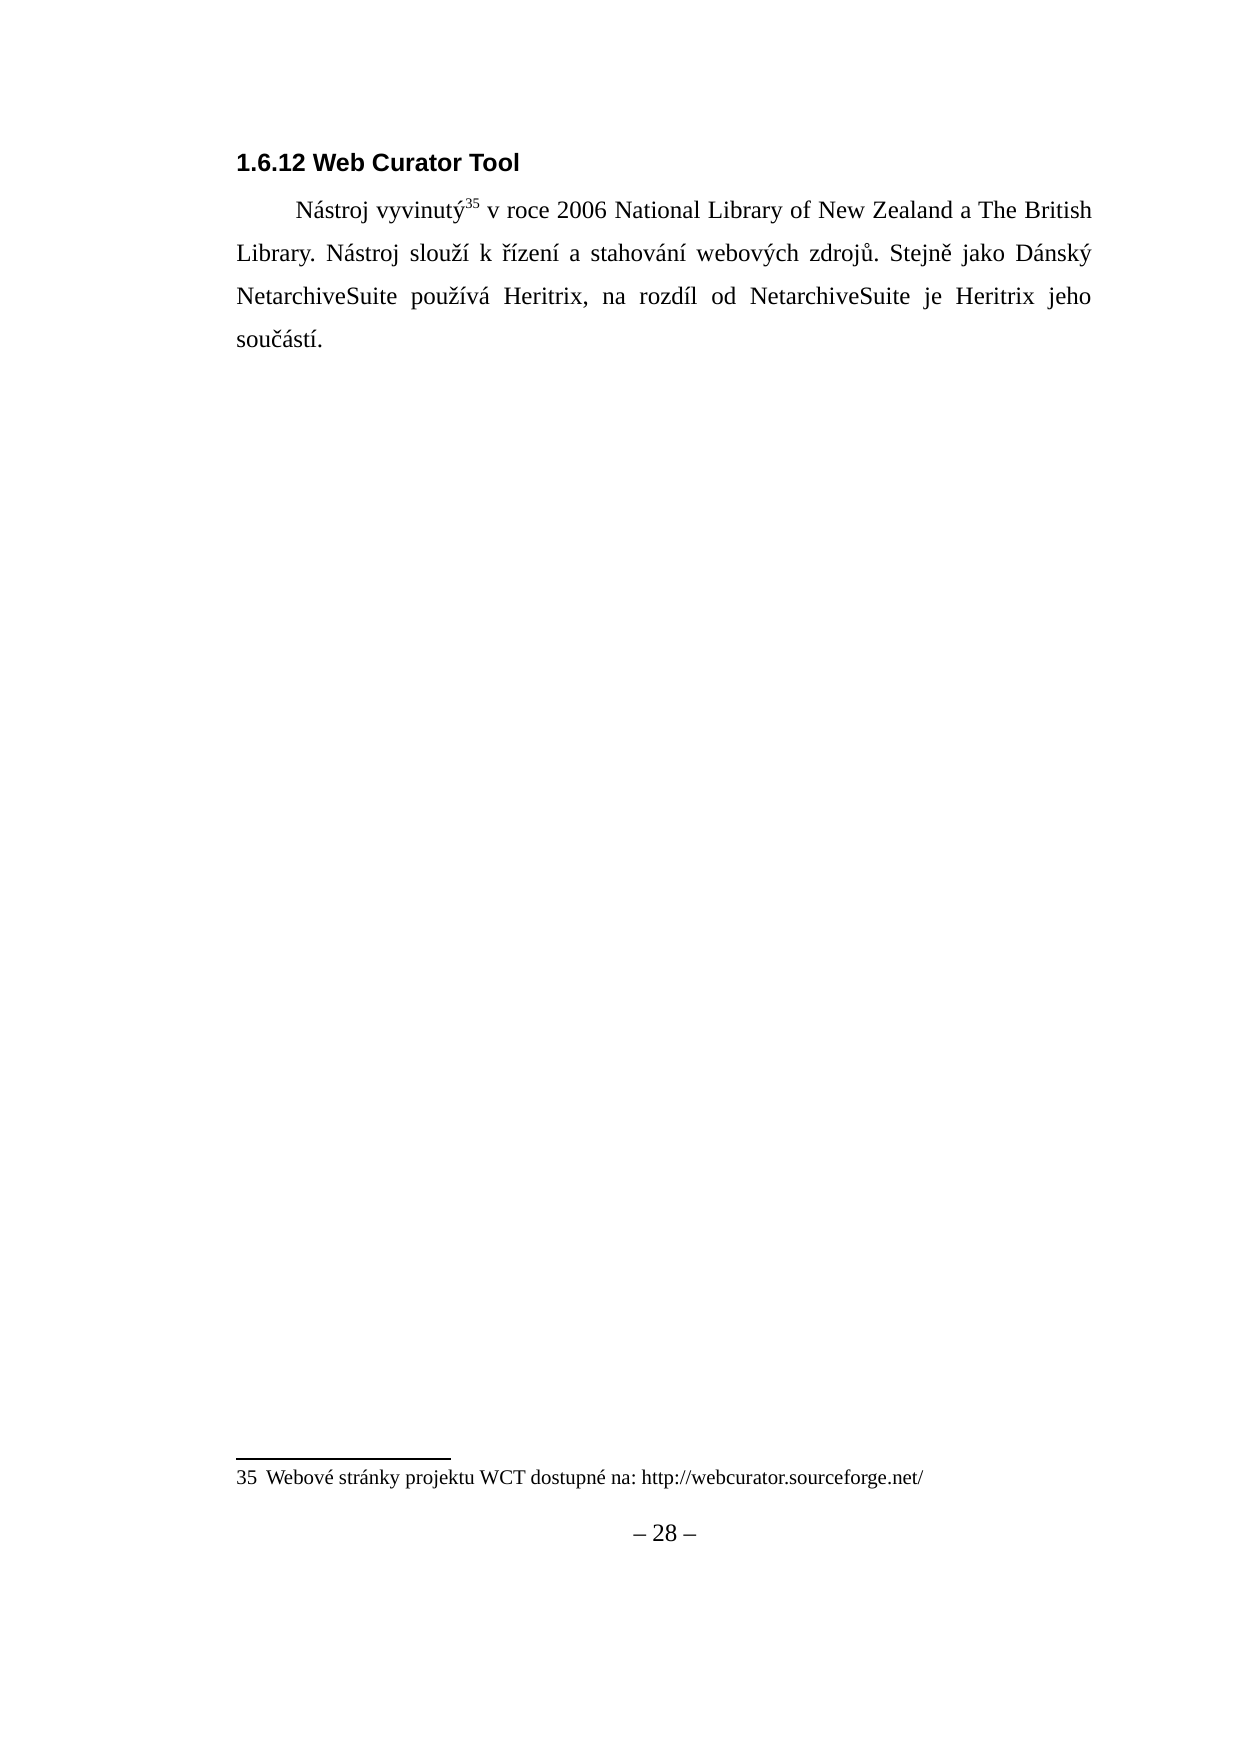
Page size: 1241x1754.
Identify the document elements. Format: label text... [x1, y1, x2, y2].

text Nástroj vyvinutý v roce 2006 National Library of New Zealand a The British Library. Nástroj slouží k řízení a stahování webových zdrojů. Stejně jako Dánský NetarchiveSuite používá Heritrix, na rozdíl od NetarchiveSuite je Heritrix jeho součástí. [236, 195, 1093, 353]
text Webové stránky projektu WCT dostupné na: http://webcurator.sourceforge.net/ [236, 1465, 1093, 1489]
subtitle 1.6.12 Web Curator Tool [236, 148, 1093, 176]
